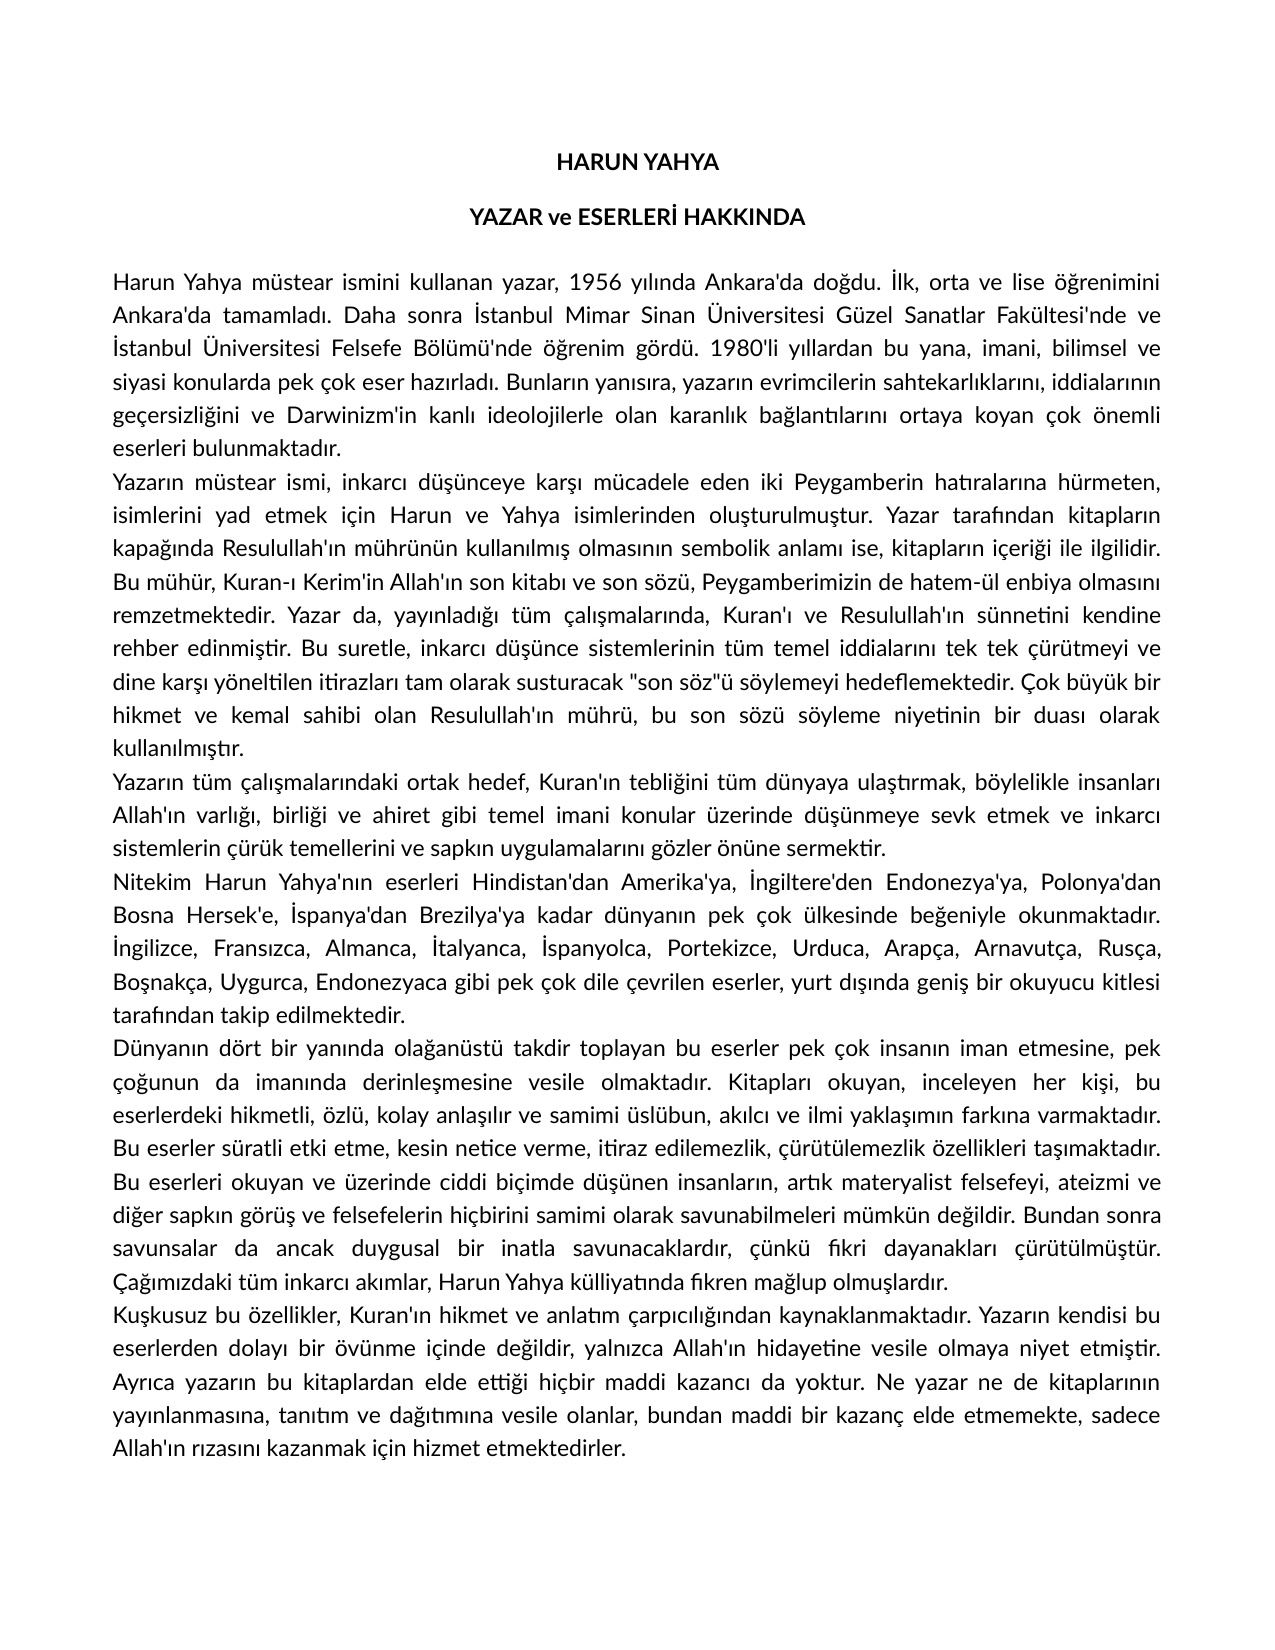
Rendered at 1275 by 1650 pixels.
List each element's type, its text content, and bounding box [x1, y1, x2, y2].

text Nitekim Harun Yahya'nın eserleri Hindistan'dan Amerika'ya, İngiltere'den Endonezya'ya, Polonya'dan Bosna Hersek'e, İspanya'dan Brezilya'ya kadar dünyanın pek çok ülkesinde beğeniyle okunmaktadır. İngilizce, Fransızca, Almanca, İtalyanca, İspanyolca, Portekizce, Urduca, Arapça, Arnavutça, Rusça, Boşnakça, Uygurca, Endonezyaca gibi pek çok dile çevrilen eserler, yurt dışında geniş bir okuyucu kitlesi tarafından takip edilmektedir. [112, 863, 1162, 1030]
subtitle YAZAR ve ESERLERİ HAKKINDA [112, 203, 1162, 230]
text Yazarın müstear ismi, inkarcı düşünceye karşı mücadele eden iki Peygamberin hatıralarına hürmeten, isimlerini yad etmek için Harun ve Yahya isimlerinden oluşturulmuştur. Yazar tarafından kitapların kapağında Resulullah'ın mührünün kullanılmış olmasının sembolik anlamı ise, kitapların içeriği ile ilgilidir. Bu mühür, Kuran-ı Kerim'in Allah'ın son kitabı ve son sözü, Peygamberimizin de hatem-ül enbiya olmasını remzetmektedir. Yazar da, yayınladığı tüm çalışmalarında, Kuran'ı ve Resulullah'ın sünnetini kendine rehber edinmiştir. Bu suretle, inkarcı düşünce sistemlerinin tüm temel iddialarını tek tek çürütmeyi ve dine karşı yöneltilen itirazları tam olarak susturacak "son söz"ü söylemeyi hedeflemektedir. Çok büyük bir hikmet ve kemal sahibi olan Resulullah'ın mührü, bu son sözü söyleme niyetinin bir duası olarak kullanılmıştır. [112, 463, 1162, 763]
text Kuşkusuz bu özellikler, Kuran'ın hikmet ve anlatım çarpıcılığından kaynaklanmaktadır. Yazarın kendisi bu eserlerden dolayı bir övünme içinde değildir, yalnızca Allah'ın hidayetine vesile olmaya niyet etmiştir. Ayrıca yazarın bu kitaplardan elde ettiği hiçbir maddi kazancı da yoktur. Ne yazar ne de kitaplarının yayınlanmasına, tanıtım ve dağıtımına vesile olanlar, bundan maddi bir kazanç elde etmemekte, sadece Allah'ın rızasını kazanmak için hizmet etmektedirler. [112, 1297, 1162, 1463]
text Dünyanın dört bir yanında olağanüstü takdir toplayan bu eserler pek çok insanın iman etmesine, pek çoğunun da imanında derinleşmesine vesile olmaktadır. Kitapları okuyan, inceleyen her kişi, bu eserlerdeki hikmetli, özlü, kolay anlaşılır ve samimi üslübun, akılcı ve ilmi yaklaşımın farkına varmaktadır. Bu eserler süratli etki etme, kesin netice verme, itiraz edilemezlik, çürütülemezlik özellikleri taşımaktadır. Bu eserleri okuyan ve üzerinde ciddi biçimde düşünen insanların, artık materyalist felsefeyi, ateizmi ve diğer sapkın görüş ve felsefelerin hiçbirini samimi olarak savunabilmeleri mümkün değildir. Bundan sonra savunsalar da ancak duygusal bir inatla savunacaklardır, çünkü fikri dayanakları çürütülmüştür. Çağımızdaki tüm inkarcı akımlar, Harun Yahya külliyatında fikren mağlup olmuşlardır. [112, 1030, 1162, 1297]
text Harun Yahya müstear ismini kullanan yazar, 1956 yılında Ankara'da doğdu. İlk, orta ve lise öğrenimini Ankara'da tamamladı. Daha sonra İstanbul Mimar Sinan Üniversitesi Güzel Sanatlar Fakültesi'nde ve İstanbul Üniversitesi Felsefe Bölümü'nde öğrenim gördü. 1980'li yıllardan bu yana, imani, bilimsel ve siyasi konularda pek çok eser hazırladı. Bunların yanısıra, yazarın evrimcilerin sahtekarlıklarını, iddialarının geçersizliğini ve Darwinizm'in kanlı ideolojilerle olan karanlık bağlantılarını ortaya koyan çok önemli eserleri bulunmaktadır. [112, 263, 1162, 463]
subtitle HARUN YAHYA [112, 148, 1162, 175]
text Yazarın tüm çalışmalarındaki ortak hedef, Kuran'ın tebliğini tüm dünyaya ulaştırmak, böylelikle insanları Allah'ın varlığı, birliği ve ahiret gibi temel imani konular üzerinde düşünmeye sevk etmek ve inkarcı sistemlerin çürük temellerini ve sapkın uygulamalarını gözler önüne sermektir. [112, 763, 1162, 863]
